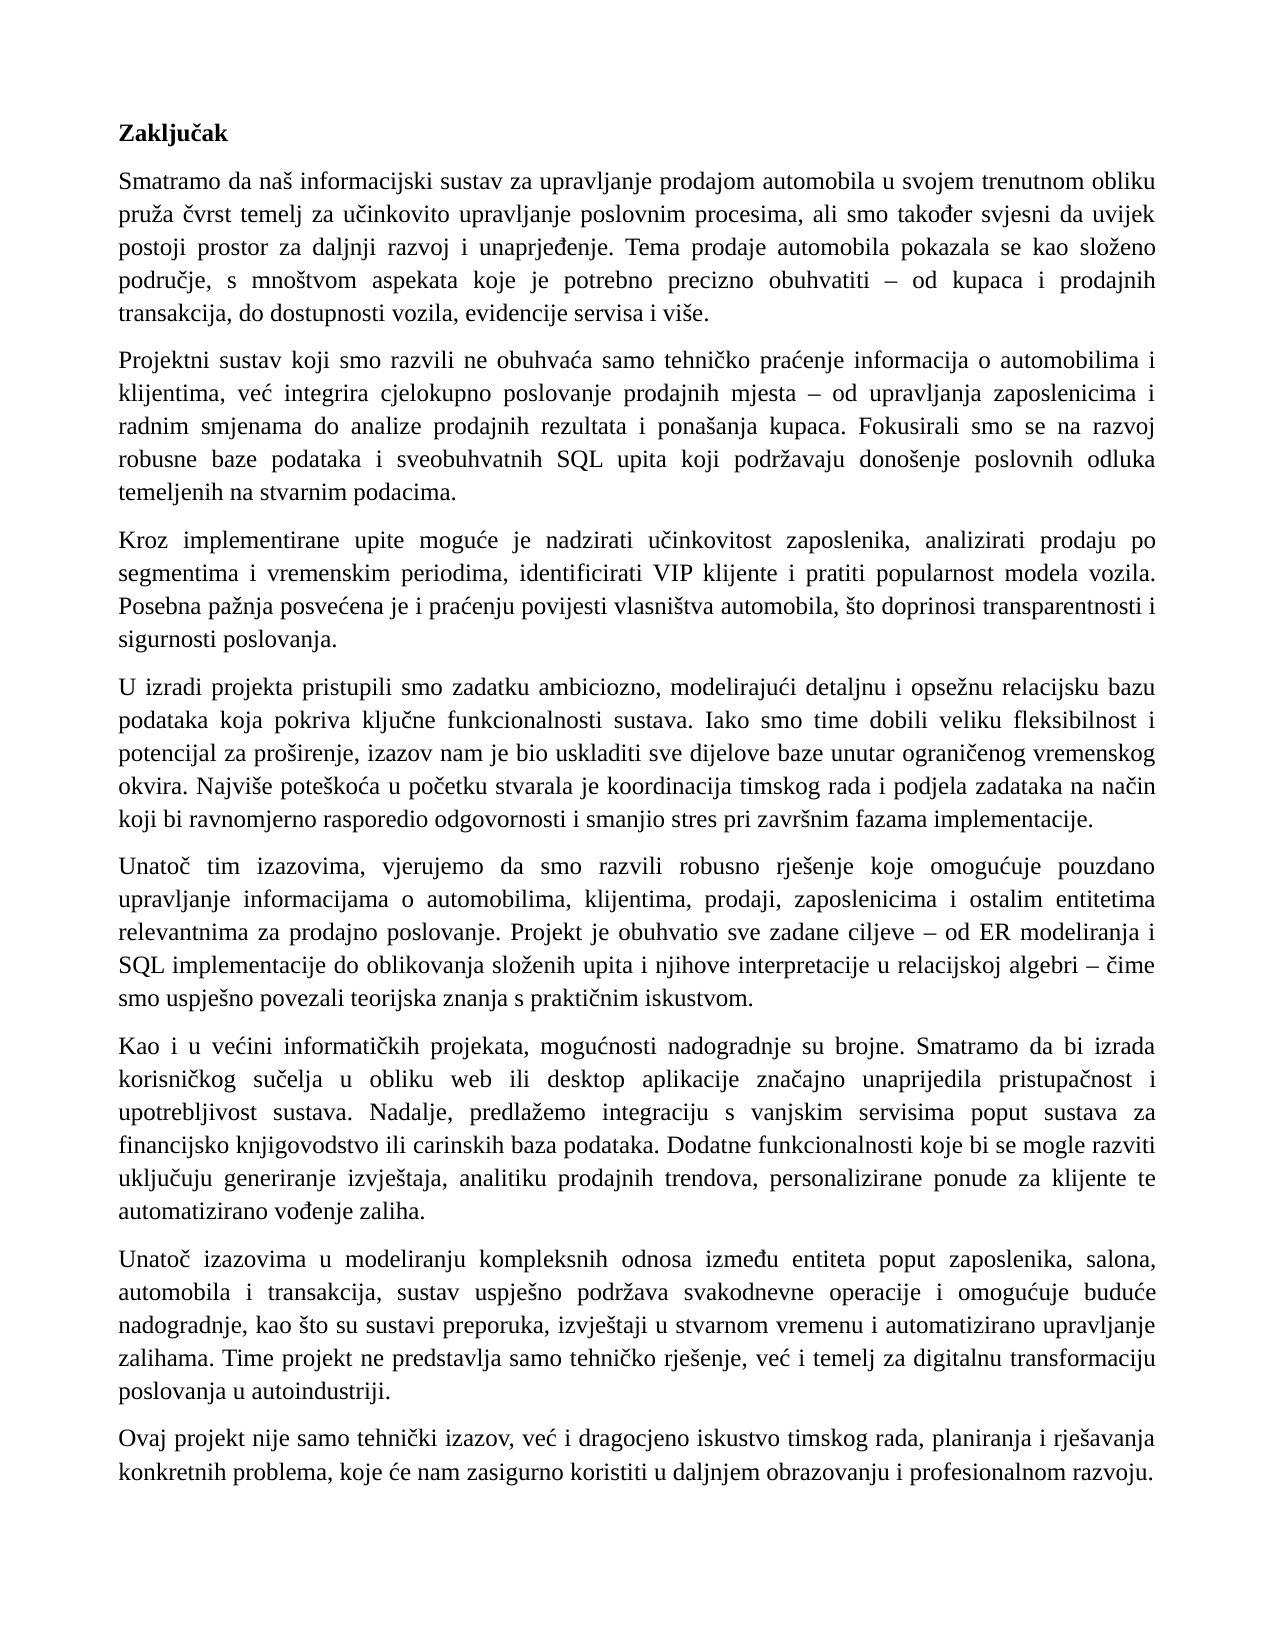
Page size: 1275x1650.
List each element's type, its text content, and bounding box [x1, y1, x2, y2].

text Unatoč tim izazovima, vjerujemo da smo razvili robusno rješenje koje omogućuje pouzdano upravljanje informacijama o automobilima, klijentima, prodaji, zaposlenicima i ostalim entitetima relevantnima za prodajno poslovanje. Projekt je obuhvatio sve zadane ciljeve – od ER modeliranja i SQL implementacije do oblikovanja složenih upita i njihove interpretacije u relacijskoj algebri – čime smo uspješno povezali teorijska znanja s praktičnim iskustvom. [118, 851, 1157, 1012]
text Zaključak [118, 118, 1157, 147]
text Projektni sustav koji smo razvili ne obuhvaća samo tehničko praćenje informacija o automobilima i klijentima, već integrira cjelokupno poslovanje prodajnih mjesta – od upravljanja zaposlenicima i radnim smjenama do analize prodajnih rezultata i ponašanja kupaca. Fokusirali smo se na razvoj robusne baze podataka i sveobuhvatnih SQL upita koji podržavaju donošenje poslovnih odluka temeljenih na stvarnim podacima. [118, 345, 1157, 506]
text Smatramo da naš informacijski sustav za upravljanje prodajom automobila u svojem trenutnom obliku pruža čvrst temelj za učinkovito upravljanje poslovnim procesima, ali smo također svjesni da uvijek postoji prostor za daljnji razvoj i unaprjeđenje. Tema prodaje automobila pokazala se kao složeno područje, s mnoštvom aspekata koje je potrebno precizno obuhvatiti – od kupaca i prodajnih transakcija, do dostupnosti vozila, evidencije servisa i više. [118, 166, 1157, 327]
text Kao i u većini informatičkih projekata, mogućnosti nadogradnje su brojne. Smatramo da bi izrada korisničkog sučelja u obliku web ili desktop aplikacije značajno unaprijedila pristupačnost i upotrebljivost sustava. Nadalje, predlažemo integraciju s vanjskim servisima poput sustava za financijsko knjigovodstvo ili carinskih baza podataka. Dodatne funkcionalnosti koje bi se mogle razviti uključuju generiranje izvještaja, analitiku prodajnih trendova, personalizirane ponude za klijente te automatizirano vođenje zaliha. [118, 1031, 1157, 1225]
text Ovaj projekt nije samo tehnički izazov, već i dragocjeno iskustvo timskog rada, planiranja i rješavanja konkretnih problema, koje će nam zasigurno koristiti u daljnjem obrazovanju i profesionalnom razvoju. [118, 1423, 1157, 1485]
text U izradi projekta pristupili smo zadatku ambiciozno, modelirajući detaljnu i opsežnu relacijsku bazu podataka koja pokriva ključne funkcionalnosti sustava. Iako smo time dobili veliku fleksibilnost i potencijal za proširenje, izazov nam je bio uskladiti sve dijelove baze unutar ograničenog vremenskog okvira. Najviše poteškoća u početku stvarala je koordinacija timskog rada i podjela zadataka na način koji bi ravnomjerno rasporedio odgovornosti i smanjio stres pri završnim fazama implementacije. [118, 672, 1157, 833]
text Unatoč izazovima u modeliranju kompleksnih odnosa između entiteta poput zaposlenika, salona, automobila i transakcija, sustav uspješno podržava svakodnevne operacije i omogućuje buduće nadogradnje, kao što su sustavi preporuka, izvještaji u stvarnom vremenu i automatizirano upravljanje zalihama. Time projekt ne predstavlja samo tehničko rješenje, već i temelj za digitalnu transformaciju poslovanja u autoindustriji. [118, 1244, 1157, 1405]
text Kroz implementirane upite moguće je nadzirati učinkovitost zaposlenika, analizirati prodaju po segmentima i vremenskim periodima, identificirati VIP klijente i pratiti popularnost modela vozila. Posebna pažnja posvećena je i praćenju povijesti vlasništva automobila, što doprinosi transparentnosti i sigurnosti poslovanja. [118, 525, 1157, 653]
